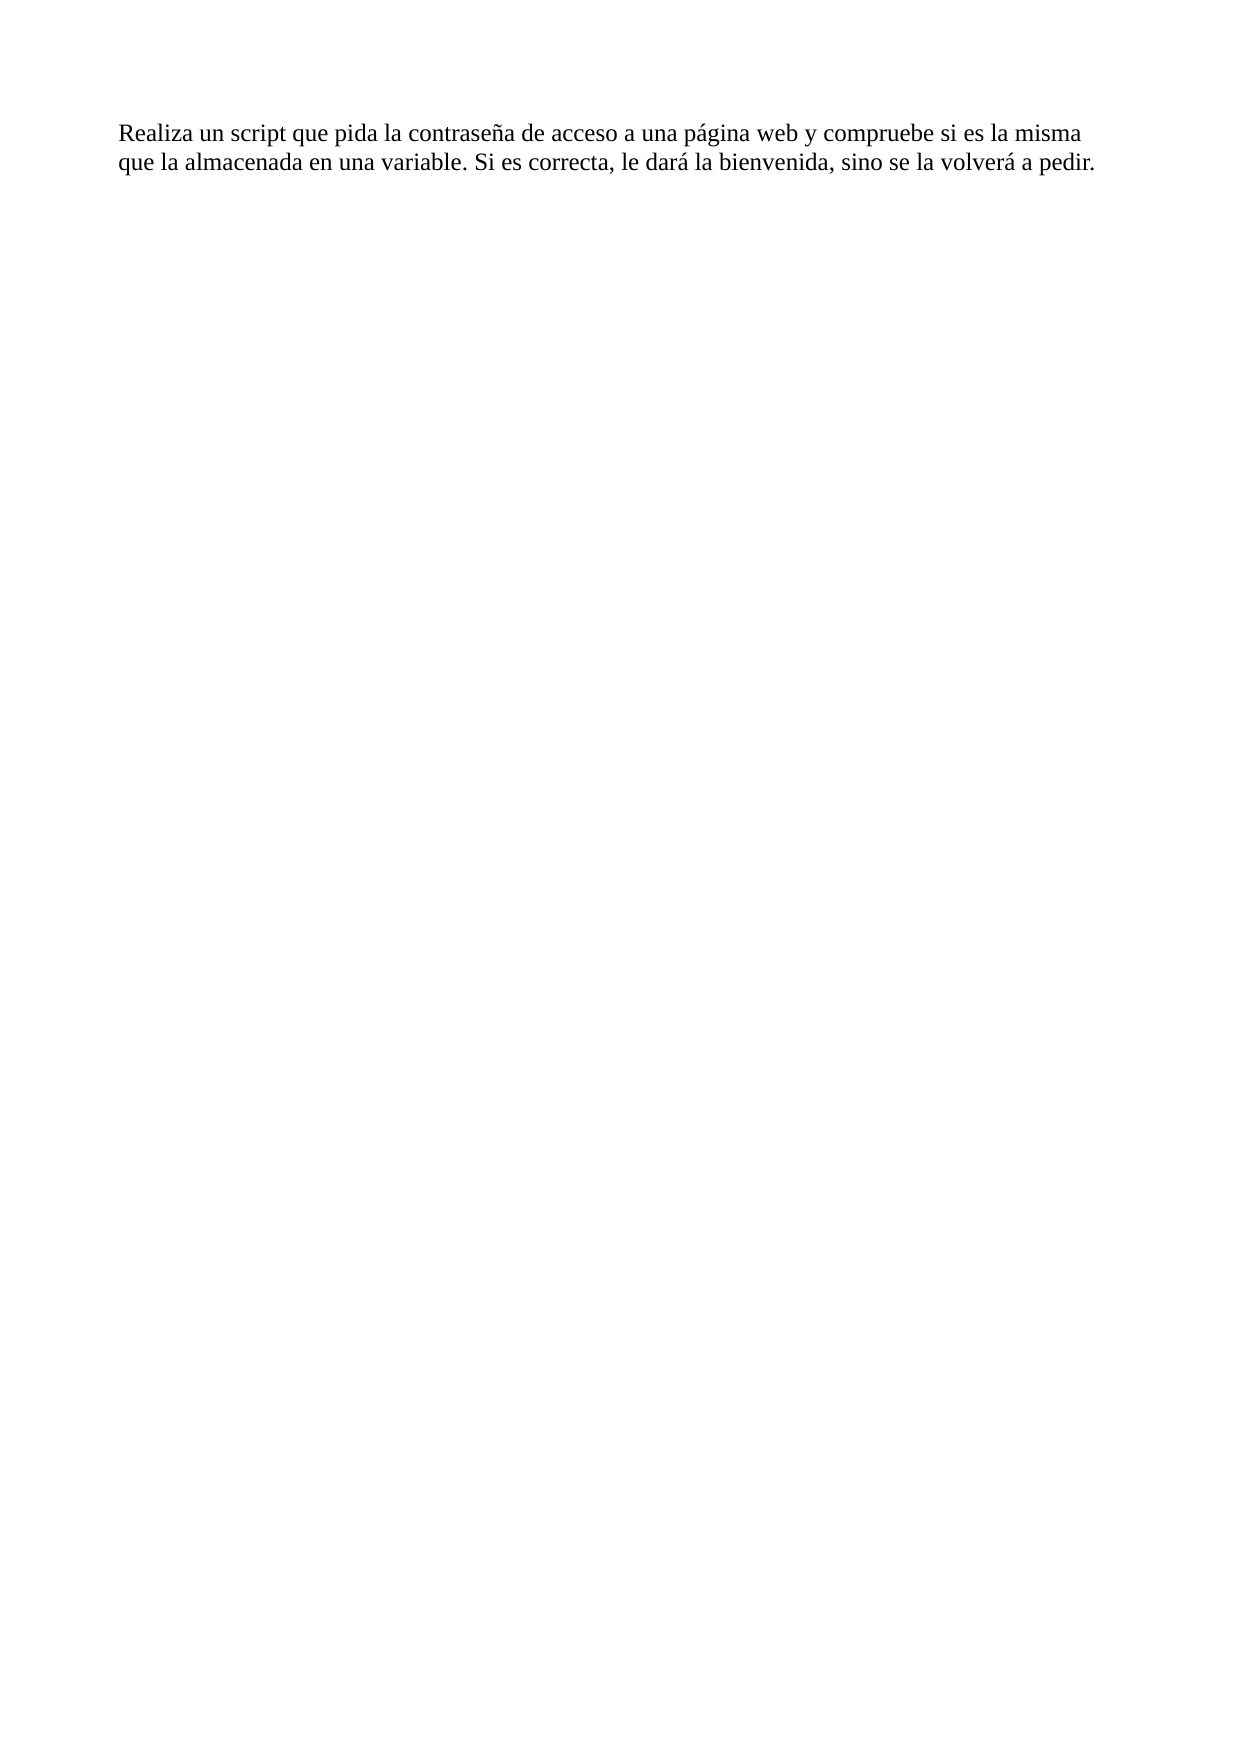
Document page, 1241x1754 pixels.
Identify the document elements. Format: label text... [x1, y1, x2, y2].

text Realiza un script que pida la contraseña de acceso a una página web y compruebe si es la misma que la almacenada en una variable. Si es correcta, le dará la bienvenida, sino se la volverá a pedir. [118, 118, 1122, 176]
